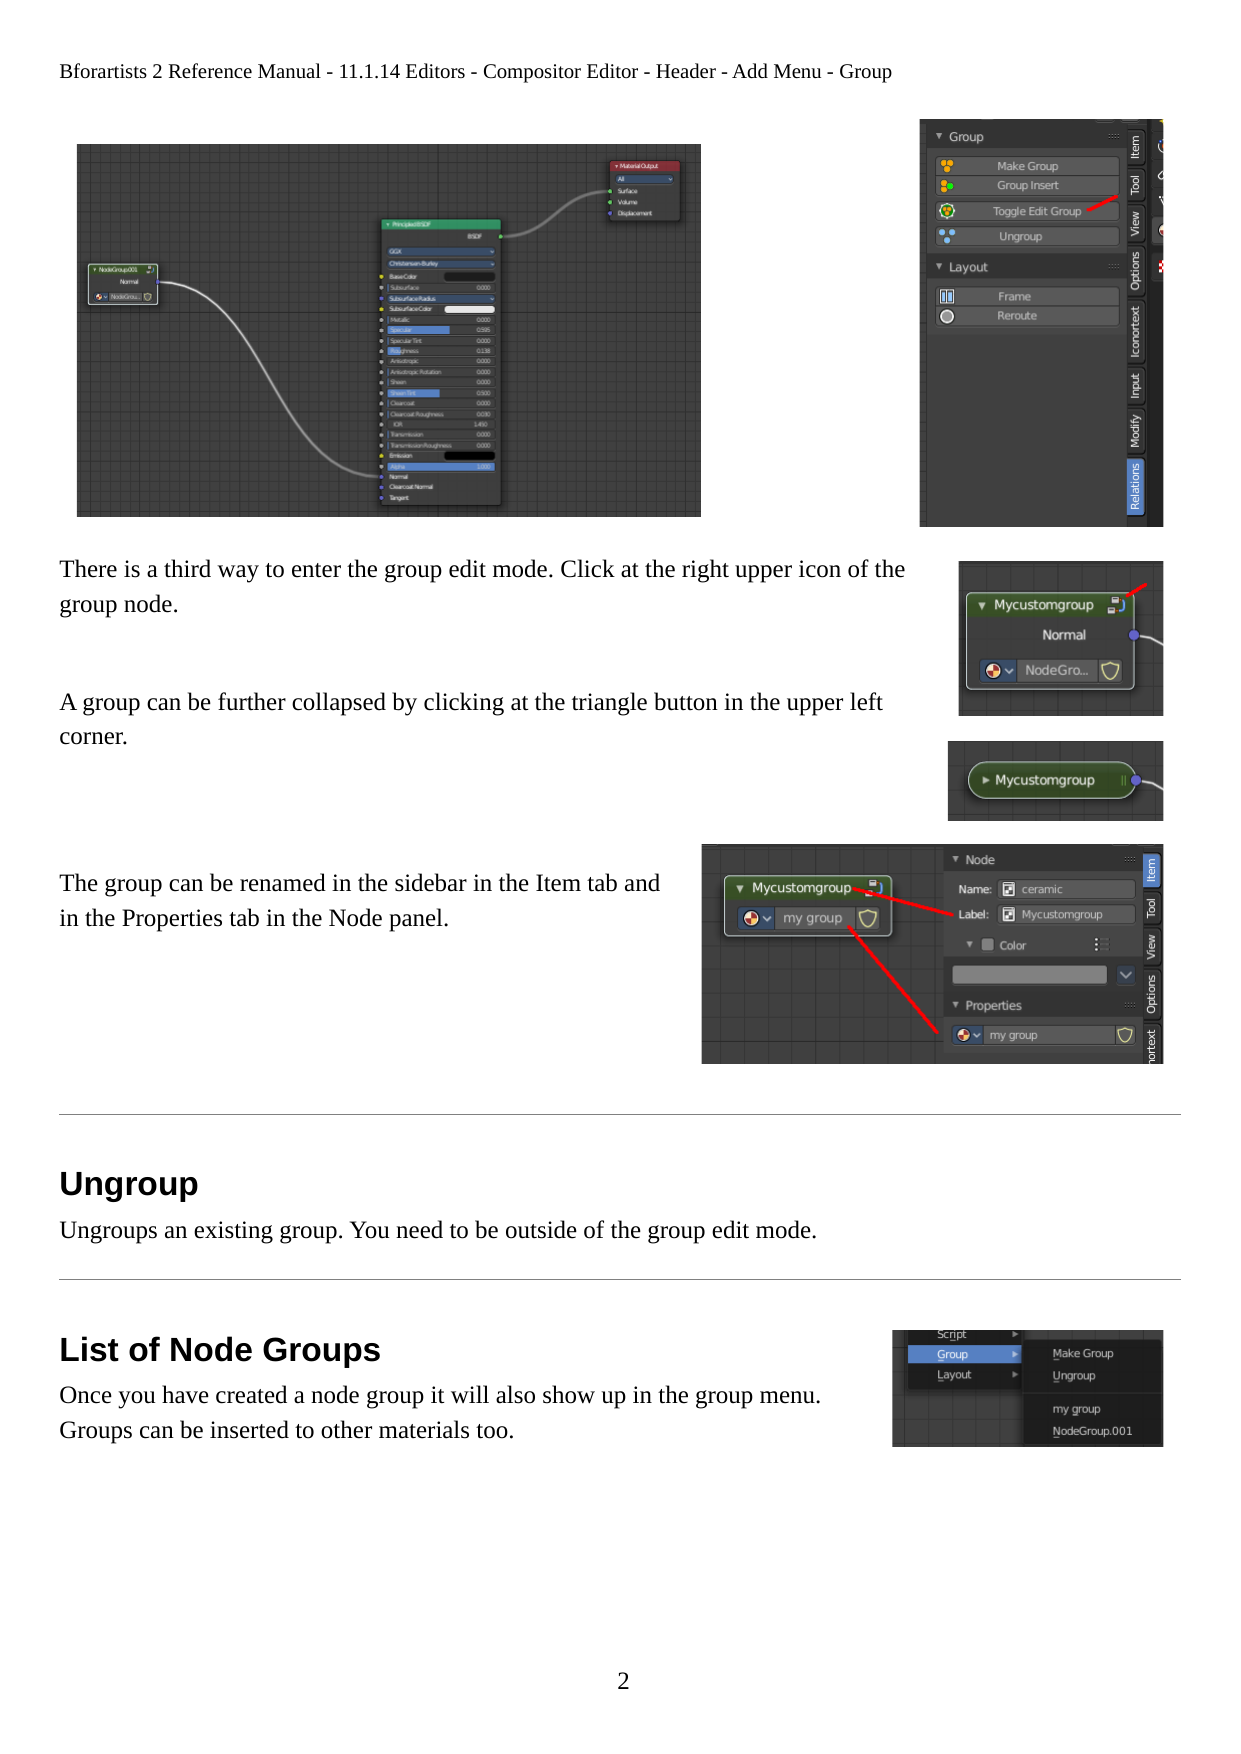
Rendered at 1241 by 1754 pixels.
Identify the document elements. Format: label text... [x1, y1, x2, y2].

picture [958, 561, 1164, 716]
subtitle List of Node Groups [59, 1329, 1181, 1368]
picture [919, 119, 1164, 527]
text Ungroups an existing group. You need to be outside of the group edit mode. [59, 1215, 1181, 1244]
picture [892, 1330, 1164, 1447]
subtitle Ungroup [59, 1164, 1181, 1203]
text Once you have created a node group it will also show up in the group menu. Groups can be inserted to other materials too. [59, 1381, 892, 1444]
picture [947, 741, 1164, 821]
picture [701, 844, 1164, 1064]
text The group can be renamed in the sidebar in the Item tab and in the Properties tab in the Node panel. [59, 868, 701, 932]
text There is a third way to enter the group edit mode. Click at the right upper icon of the group node. [59, 554, 1181, 617]
picture [76, 144, 701, 517]
text A group can be further collapsed by clicking at the triangle button in the upper left corner. [59, 687, 1181, 750]
